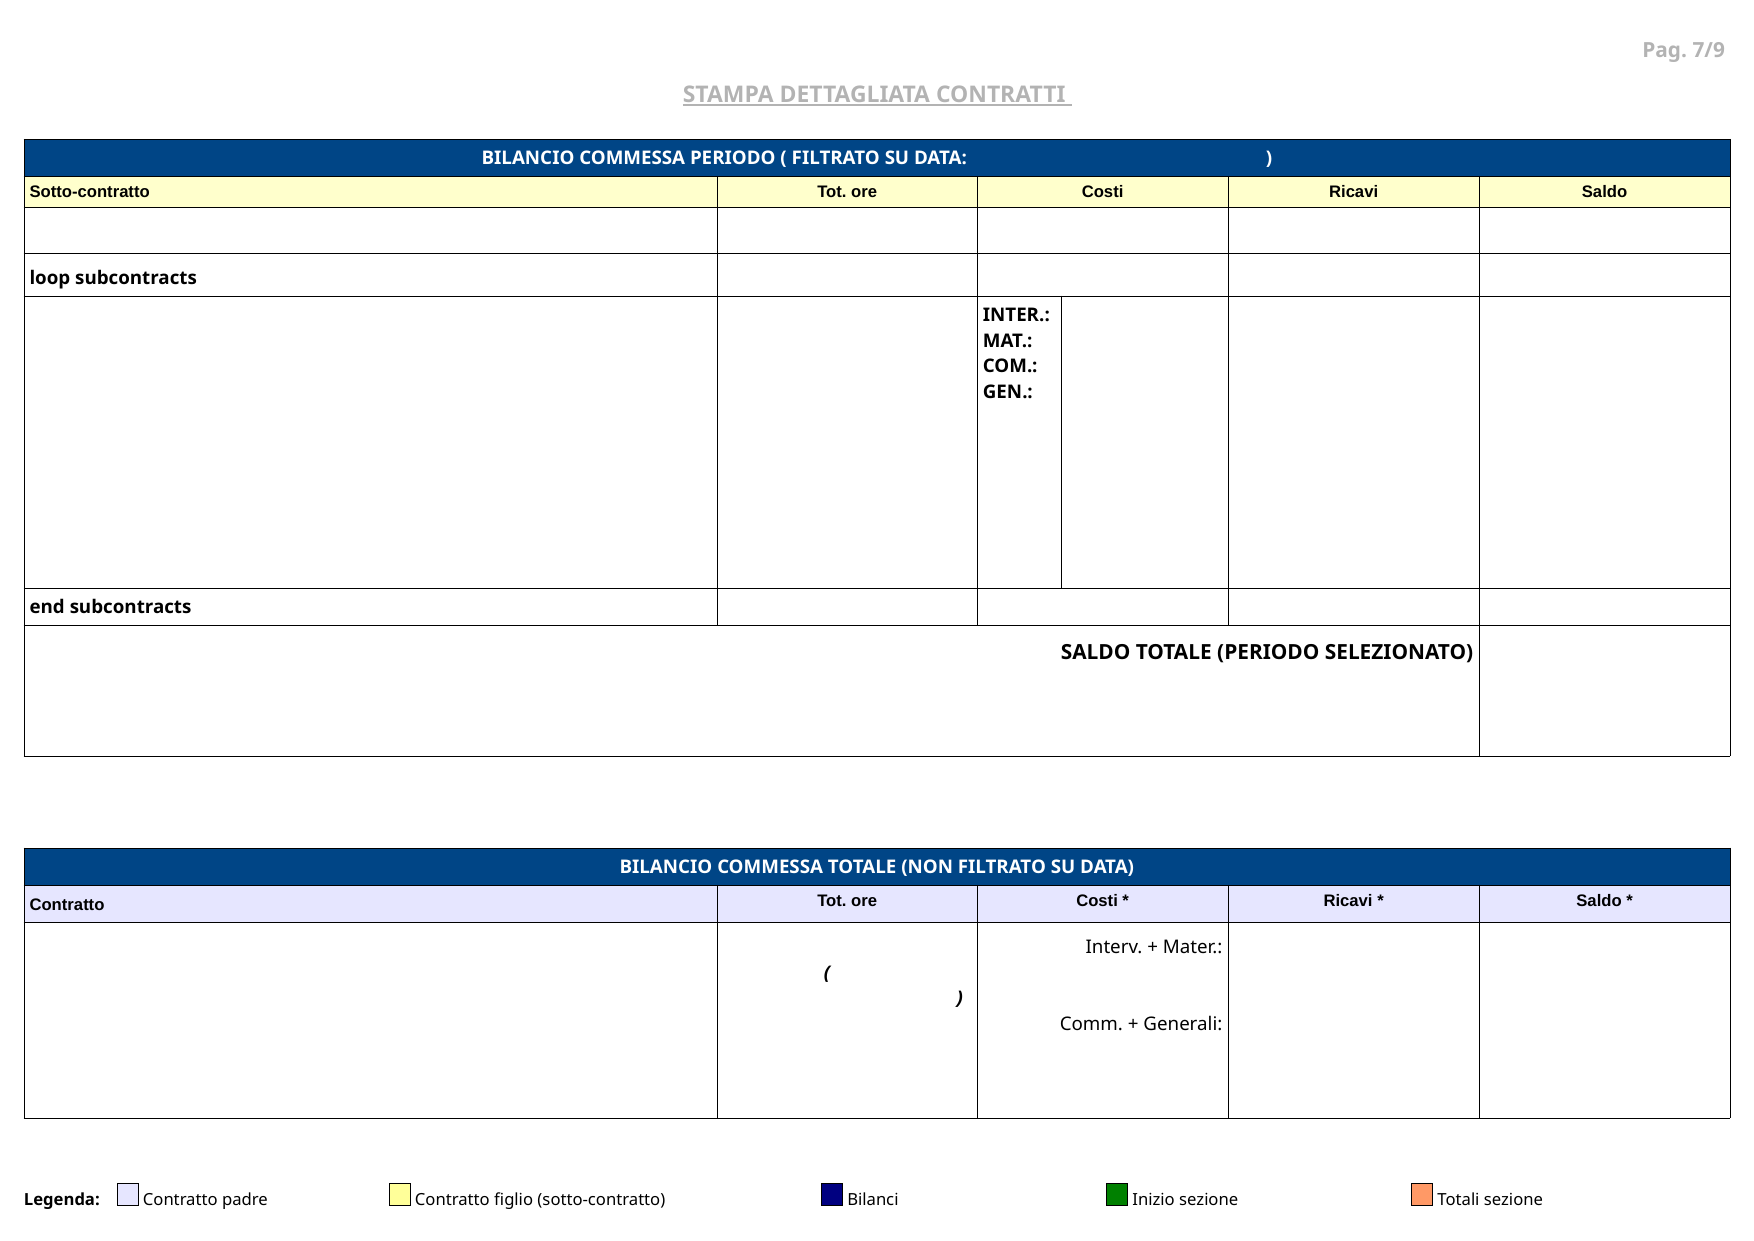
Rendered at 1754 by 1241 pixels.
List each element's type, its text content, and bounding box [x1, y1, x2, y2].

table_cell Tot. ore [718, 886, 977, 922]
table_cell <formatLang(get_counter('balance'))> [1480, 923, 1730, 1118]
table_cell [1480, 254, 1730, 296]
table_cell Saldo * [1480, 886, 1730, 922]
table_cell <subcontract.name> <set_counter('sub_intervents',get_totals_account('hour_cost',subcontract.id))><set_counter('sub_costs',get_totals_account('cost',subcontract.id))><set_counter('sub_invoice',get_totals_account('invoice',subcontract.id))><set_counter('sub_commercial',-(get_counter("sub_invoice") * (subcontract.commercial_rate or 0.0)/100))><set_counter('sub_general',-(get_counter("sub_invoice") * (subcontract.general_rate or 0.0)/100))><set_counter('sub_balance',get_counter('sub_invoice') + get_counter('sub_intervents') + get_counter('sub_costs') + get_counter('sub_commercial') + get_counter('sub_general'))><set_counter('total_balance',get_counter('total_balance') + get_counter('sub_balance'))> [25, 297, 717, 588]
table_cell Ricavi [1229, 177, 1479, 207]
table_cell <formatLang(get_totals_account('hour',subcontract.id))> [718, 297, 977, 588]
text </if> [24, 762, 1730, 791]
table_cell [1480, 589, 1730, 625]
table_cell [978, 589, 1228, 625]
table_cell [1229, 589, 1479, 625]
table_cell [1480, 208, 1730, 253]
table_cell <formatLang(get_counter('balance') + get_counter('total_balance'))> [1480, 626, 1730, 756]
table_cell Ricavi * [1229, 886, 1479, 922]
table_cell end subcontracts [25, 589, 717, 625]
table_cell Interv. + Mater.: <formatLang(contract.total_cost)> Comm. + Generali: <formatLang(0.0-((contract.commercial_rate or 0.0) + (contract.general_rate or 0.0)) * (contract.ca_invoiced or 0.0) / 100)> [978, 923, 1228, 1118]
table_cell SALDO TOTALE (PERIODO SELEZIONATO) [25, 626, 1479, 756]
table_cell loop subcontracts [25, 254, 717, 296]
table_cell [1229, 254, 1479, 296]
table_cell <formatLang(contract.ca_invoiced)> [1229, 923, 1479, 1118]
table_header BILANCIO COMMESSA TOTALE (NON FILTRATO SU DATA) [25, 849, 1730, 885]
table_cell <formatLang(get_counter('sub_intervents'))> <formatLang(get_counter('sub_costs'))> <formatLang(get_counter("sub_commercial"))> <formatLang(get_counter("sub_general"))> [1062, 297, 1228, 588]
table_cell [718, 208, 977, 253]
table_cell <contract.name><set_counter('balance',contract.balance - (((contract.commercial_rate or 0.0) + (contract.general_rate or 0.0)) * (contract.ca_invoiced or 0.0) / 100))> [25, 923, 717, 1118]
table_cell [978, 254, 1228, 296]
table_cell [1229, 208, 1479, 253]
table_cell Saldo [1480, 177, 1730, 207]
table_cell <formatLang(contract.hours_qtt_invoiced)> (<formatLang(contract.last_worked_date, date=True)>) [718, 923, 977, 1118]
table_cell [718, 254, 977, 296]
text <if test="False and "parte eliminata:" and test_part('balance', data)"> [24, 791, 1730, 819]
table_cell Sotto-contratto [25, 177, 717, 207]
table_cell Contratto<reset_all_counter()> [25, 886, 717, 922]
table_cell [978, 208, 1228, 253]
table_cell Tot. ore [718, 177, 977, 207]
table_cell </if> [25, 208, 717, 253]
table_header BILANCIO COMMESSA PERIODO ( FILTRATO SU DATA: <filter_description(data,short=True)> ) [25, 140, 1730, 176]
table_cell Costi * [978, 886, 1228, 922]
table_cell <formatLang(get_counter("sub_invoice"))> [1229, 297, 1479, 588]
table_cell <formatLang(get_counter('sub_balance'))> [1480, 297, 1730, 588]
table_cell INTER.: MAT.: COM.: GEN.: [978, 297, 1061, 588]
table_cell Costi [978, 177, 1228, 207]
table_cell [718, 589, 977, 625]
